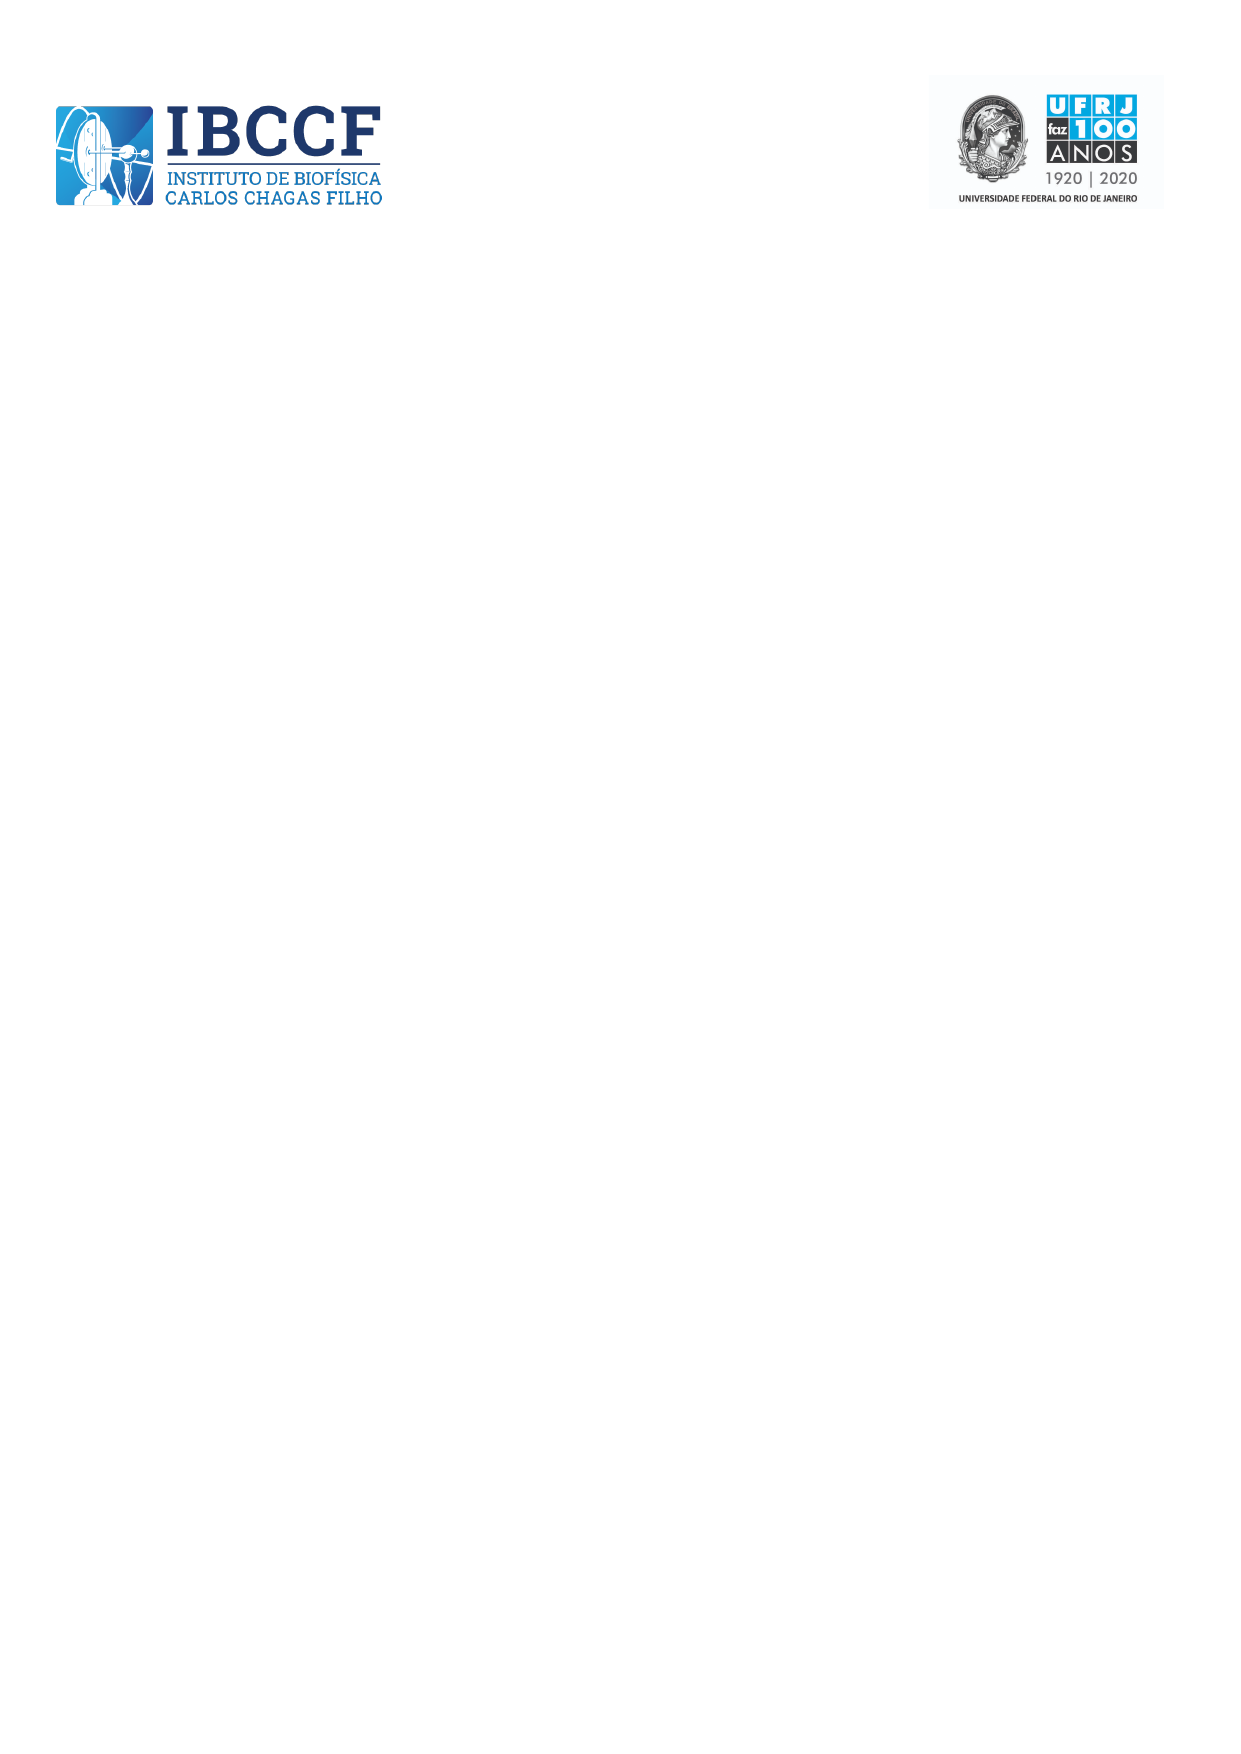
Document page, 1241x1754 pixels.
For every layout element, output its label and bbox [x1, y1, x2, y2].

picture [49, 102, 388, 209]
picture [928, 75, 1164, 209]
